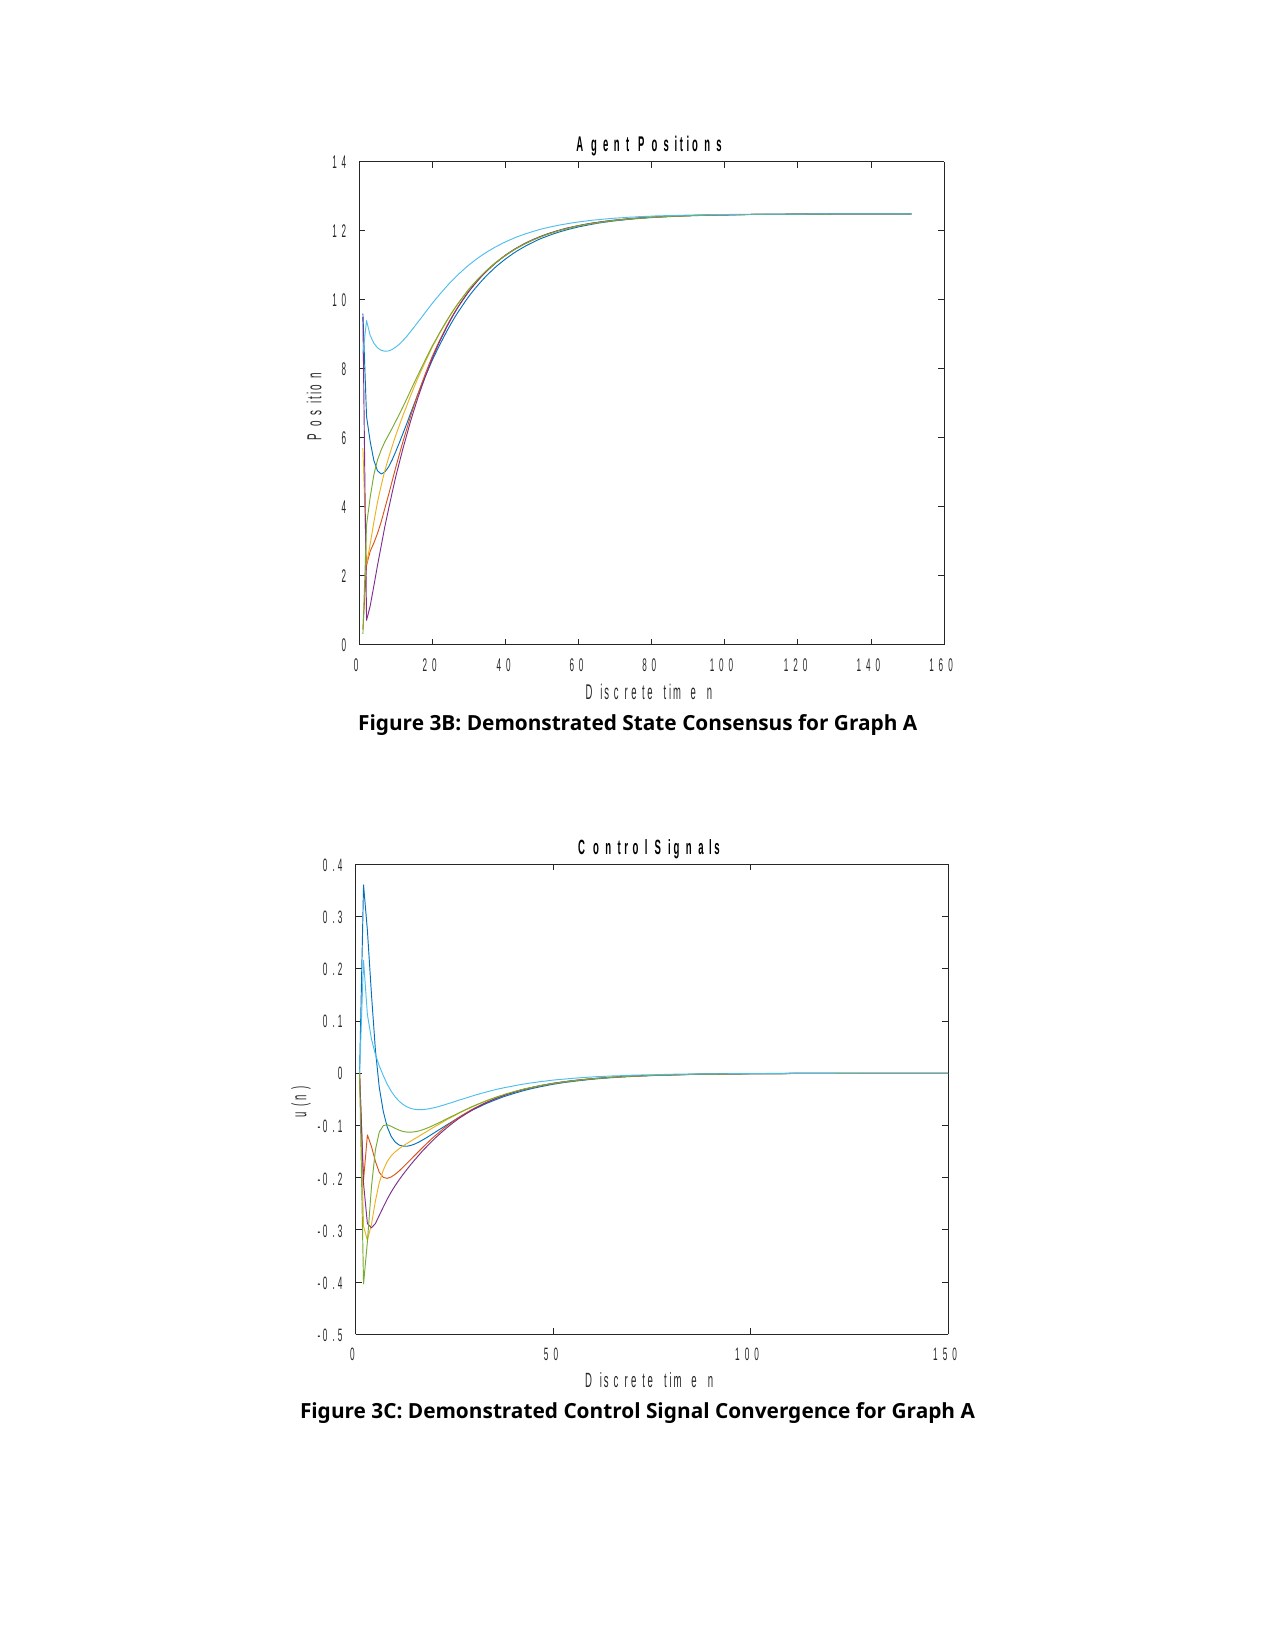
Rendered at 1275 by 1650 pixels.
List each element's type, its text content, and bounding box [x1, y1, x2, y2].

text Figure 3B: Demonstrated State Consensus for Graph A [118, 118, 1157, 737]
text Figure 3C: Demonstrated Control Signal Convergence for Graph A [118, 822, 1157, 1424]
